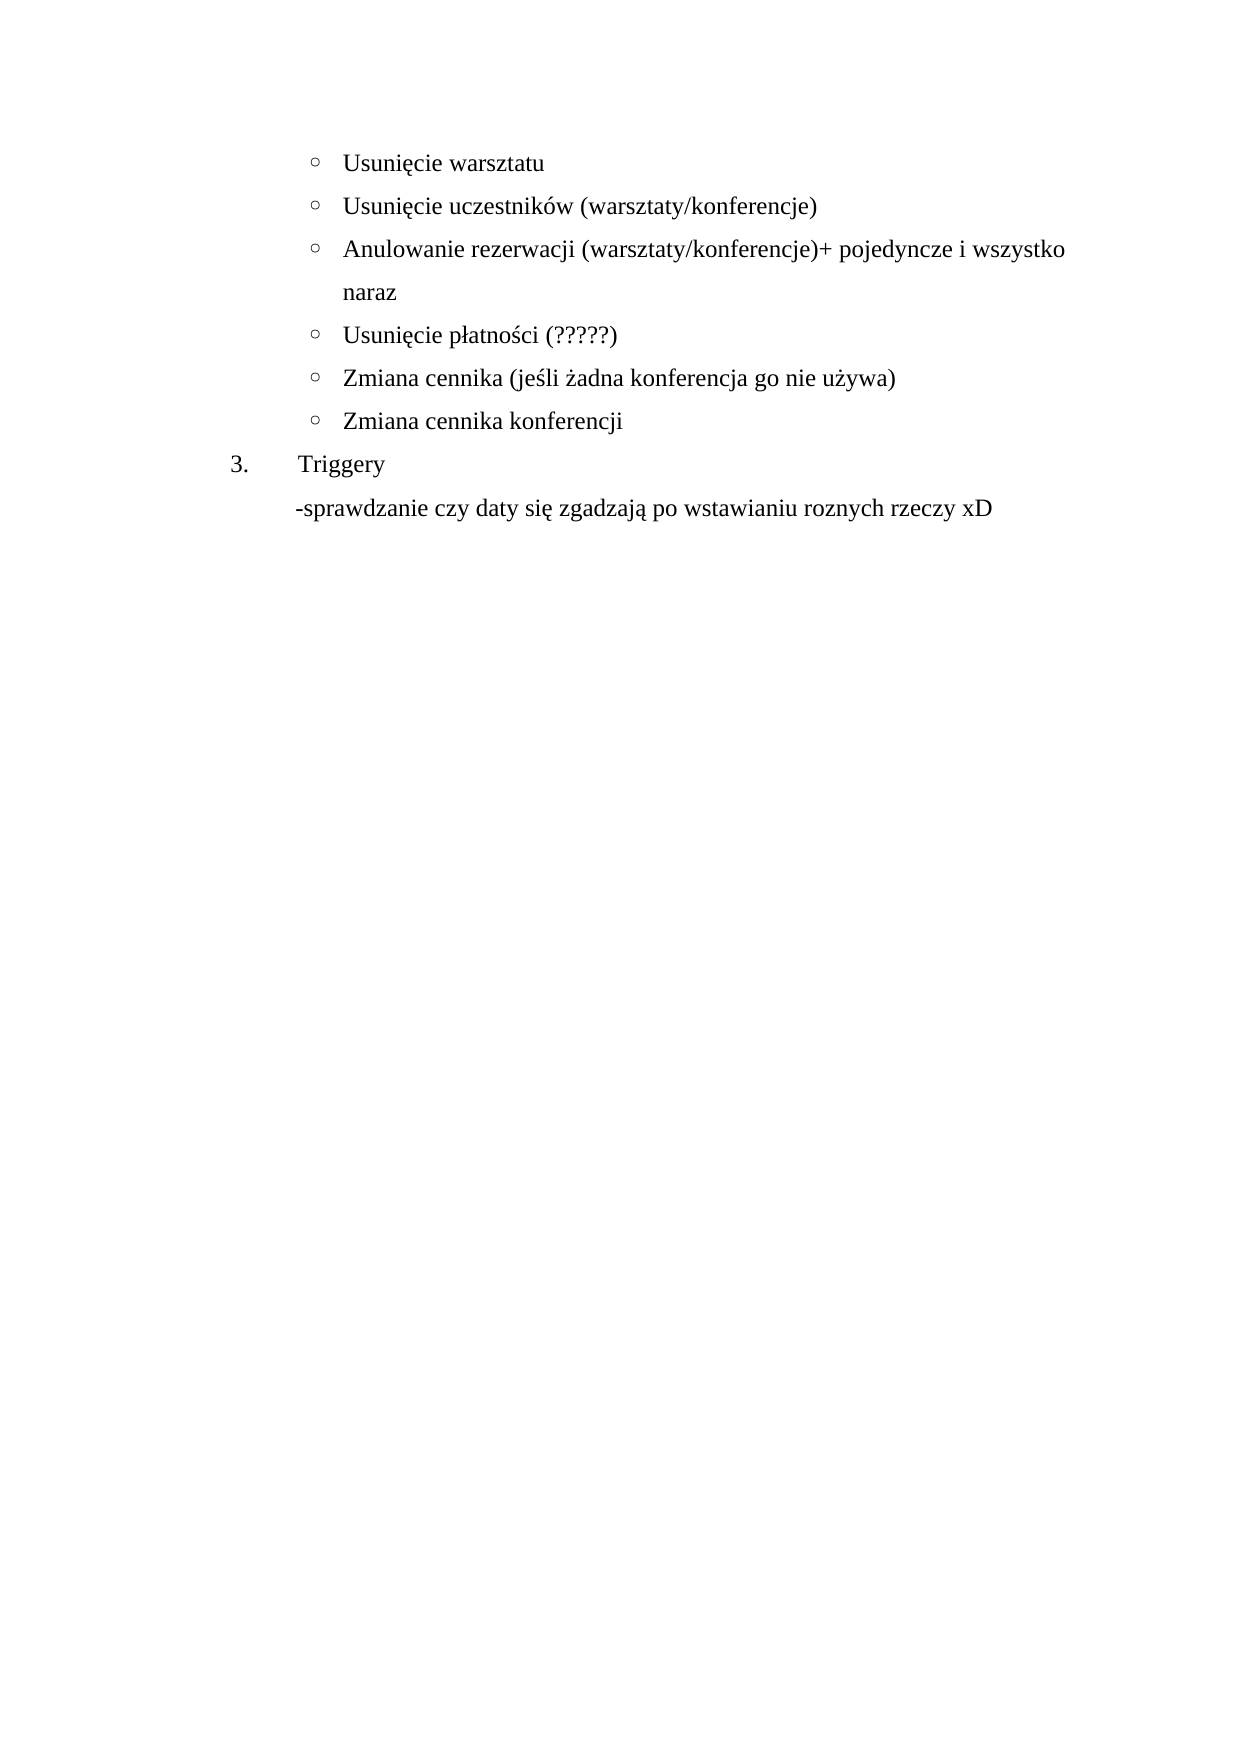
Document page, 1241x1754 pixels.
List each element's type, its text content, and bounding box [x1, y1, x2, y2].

list -sprawdzanie czy daty się zgadzają po wstawianiu roznych rzeczy xD [223, 493, 1093, 521]
list Zmiana cennika konferencji [305, 406, 1093, 435]
list Usunięcie warsztatu [305, 148, 1093, 176]
list Anulowanie rezerwacji (warsztaty/konferencje)+ pojedyncze i wszystko naraz [305, 234, 1093, 306]
list Triggery [230, 449, 1093, 478]
list Usunięcie płatności (?????) [305, 320, 1093, 349]
list Usunięcie uczestników (warsztaty/konferencje) [305, 191, 1093, 219]
list Zmiana cennika (jeśli żadna konferencja go nie używa) [305, 363, 1093, 392]
